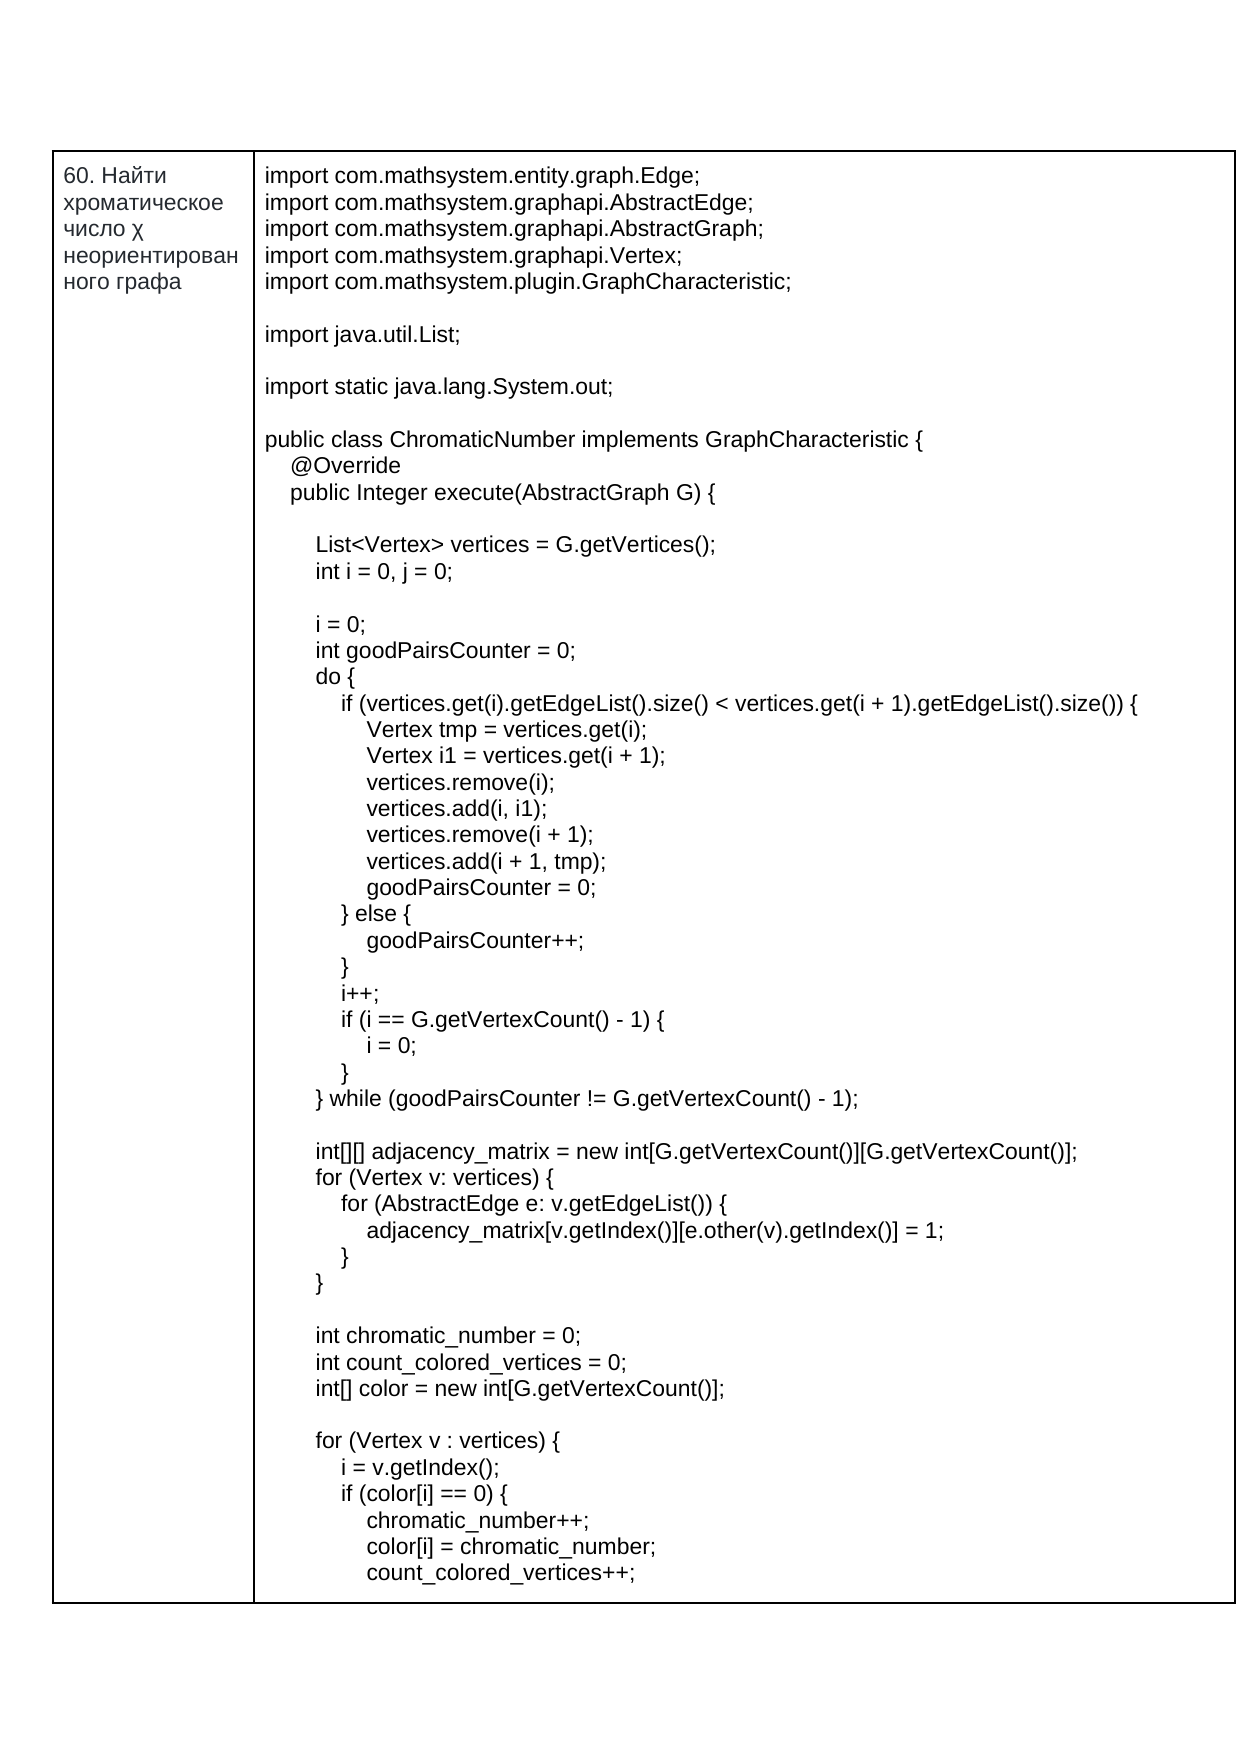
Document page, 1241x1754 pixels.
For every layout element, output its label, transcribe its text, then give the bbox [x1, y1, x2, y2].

table_cell import com.mathsystem.entity.graph.Edge; import com.mathsystem.graphapi.AbstractEdge; import com.mathsystem.graphapi.AbstractGraph; import com.mathsystem.graphapi.Vertex; import com.mathsystem.plugin.GraphCharacteristic; import java.util.List; import static java.lang.System.out; public class ChromaticNumber implements GraphCharacteristic { @Override public Integer execute(AbstractGraph G) { List<Vertex> vertices = G.getVertices(); int i = 0, j = 0; i = 0; int goodPairsCounter = 0; do { if (vertices.get(i).getEdgeList().size() < vertices.get(i + 1).getEdgeList().size()) { Vertex tmp = vertices.get(i); Vertex i1 = vertices.get(i + 1); vertices.remove(i); vertices.add(i, i1); vertices.remove(i + 1); vertices.add(i + 1, tmp); goodPairsCounter = 0; } else { goodPairsCounter++; } i++; if (i == G.getVertexCount() - 1) { i = 0; } } while (goodPairsCounter != G.getVertexCount() - 1); int[][] adjacency_matrix = new int[G.getVertexCount()][G.getVertexCount()]; for (Vertex v: vertices) { for (AbstractEdge e: v.getEdgeList()) { adjacency_matrix[v.getIndex()][e.other(v).getIndex()] = 1; } } int chromatic_number = 0; int count_colored_vertices = 0; int[] color = new int[G.getVertexCount()]; for (Vertex v : vertices) { i = v.getIndex(); if (color[i] == 0) { chromatic_number++; color[i] = chromatic_number; count_colored_vertices++; [255, 152, 1234, 1602]
table_cell 60. Найти хроматическое число χ неориентированного графа [54, 152, 253, 1602]
